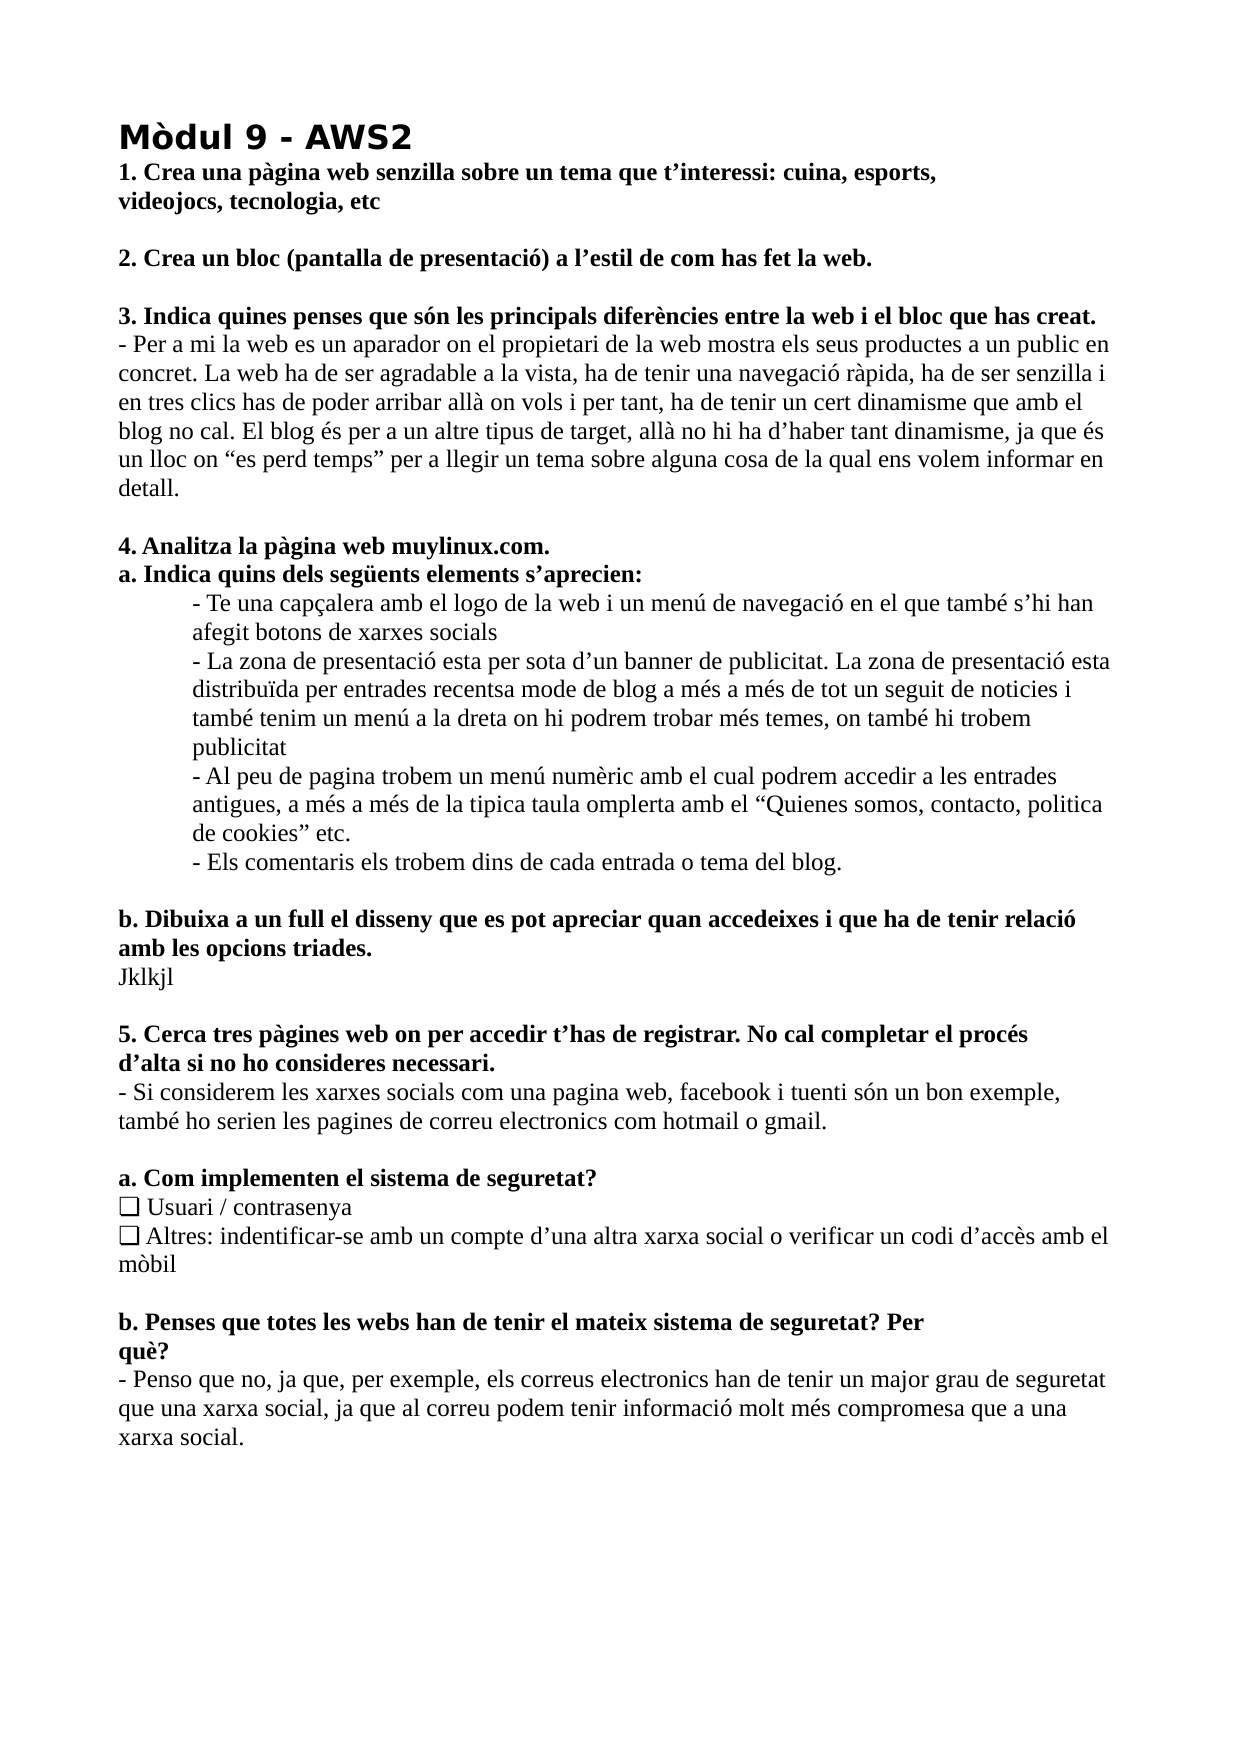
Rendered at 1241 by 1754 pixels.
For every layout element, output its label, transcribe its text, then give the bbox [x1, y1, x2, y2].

text Mòdul 9 - AWS2 [118, 118, 1122, 157]
text - Els comentaris els trobem dins de cada entrada o tema del blog. [118, 847, 1122, 876]
text b. Penses que totes les webs han de tenir el mateix sistema de seguretat? Per [118, 1307, 1122, 1336]
text - Per a mi la web es un aparador on el propietari de la web mostra els seus productes a un public en concret. La web ha de ser agradable a la vista, ha de tenir una navegació ràpida, ha de ser senzilla i en tres clics has de poder arribar allà on vols i per tant, ha de tenir un cert dinamisme que amb el blog no cal. El blog és per a un altre tipus de target, allà no hi ha d’haber tant dinamisme, ja que és un lloc on “es perd temps” per a llegir un tema sobre alguna cosa de la qual ens volem informar en detall. [118, 329, 1122, 502]
text a. Indica quins dels següents elements s’aprecien: [118, 559, 1122, 588]
text Jklkjl [118, 962, 1122, 991]
text - Penso que no, ja que, per exemple, els correus electronics han de tenir un major grau de seguretat que una xarxa social, ja que al correu podem tenir informació molt més compromesa que a una xarxa social. [118, 1364, 1122, 1451]
text 3. Indica quines penses que són les principals diferències entre la web i el bloc que has creat. [118, 301, 1122, 329]
text - La zona de presentació esta per sota d’un banner de publicitat. La zona de presentació esta distribuïda per entrades recentsa mode de blog a més a més de tot un seguit de noticies i també tenim un menú a la dreta on hi podrem trobar més temes, on també hi trobem publicitat [118, 646, 1122, 761]
text ❏ Altres: indentificar-se amb un compte d’una altra xarxa social o verificar un codi d’accès amb el mòbil [118, 1221, 1122, 1278]
text b. Dibuixa a un full el disseny que es pot apreciar quan accedeixes i que ha de tenir relació amb les opcions triades. [118, 904, 1122, 962]
text 5. Cerca tres pàgines web on per accedir t’has de registrar. No cal completar el procés [118, 1019, 1122, 1048]
text a. Com implementen el sistema de seguretat? [118, 1163, 1122, 1192]
text 4. Analitza la pàgina web muylinux.com. [118, 531, 1122, 559]
text d’alta si no ho consideres necessari. [118, 1048, 1122, 1077]
text 2. Crea un bloc (pantalla de presentació) a l’estil de com has fet la web. [118, 243, 1122, 272]
text videojocs, tecnologia, etc [118, 186, 1122, 214]
text 1. Crea una pàgina web senzilla sobre un tema que t’interessi: cuina, esports, [118, 157, 1122, 186]
text - Al peu de pagina trobem un menú numèric amb el cual podrem accedir a les entrades antigues, a més a més de la tipica taula omplerta amb el “Quienes somos, contacto, politica de cookies” etc. [118, 761, 1122, 847]
text - Te una capçalera amb el logo de la web i un menú de navegació en el que també s’hi han afegit botons de xarxes socials [118, 588, 1122, 646]
text què? [118, 1336, 1122, 1364]
text ❏ Usuari / contrasenya [118, 1192, 1122, 1221]
text - Si considerem les xarxes socials com una pagina web, facebook i tuenti són un bon exemple, també ho serien les pagines de correu electronics com hotmail o gmail. [118, 1077, 1122, 1134]
